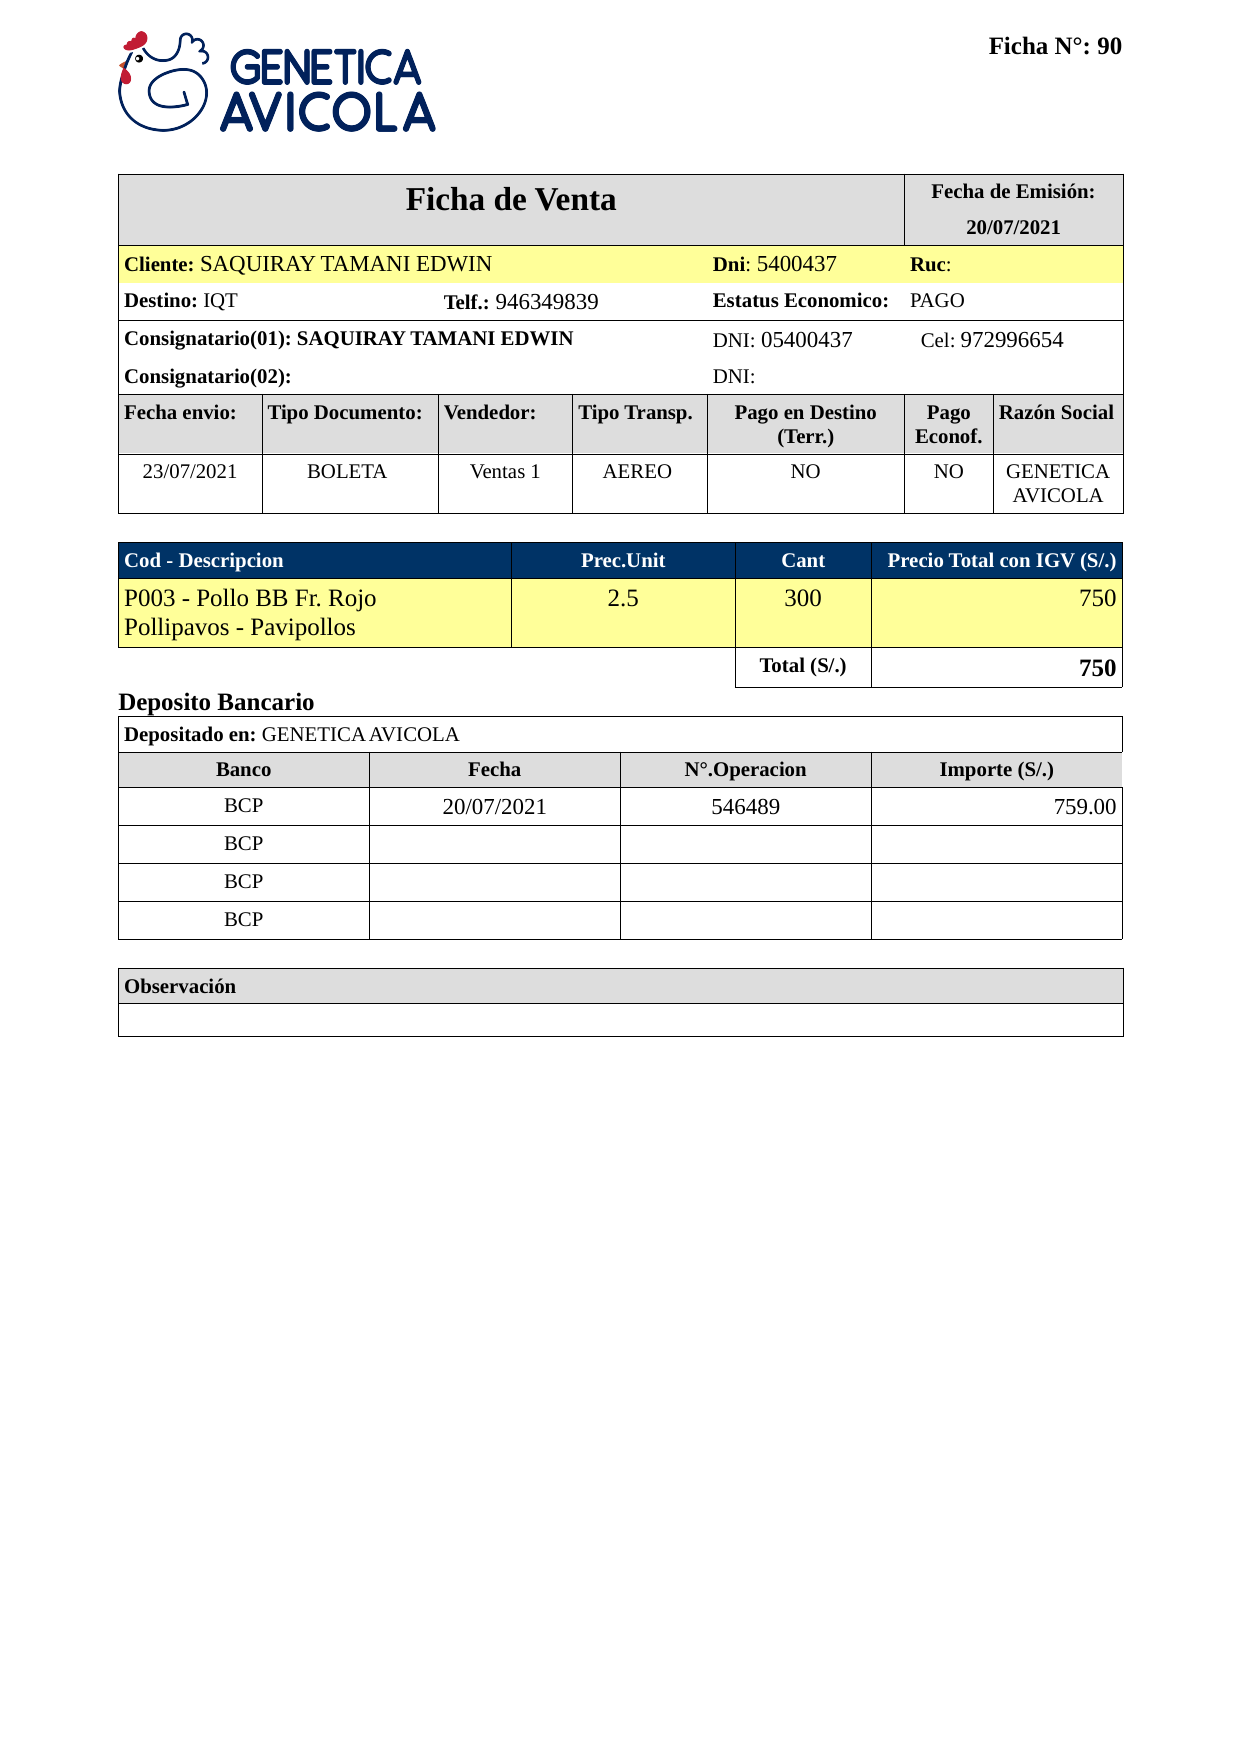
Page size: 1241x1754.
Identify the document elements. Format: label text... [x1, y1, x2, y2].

table_cell [118, 648, 511, 687]
table_cell [621, 902, 871, 939]
table_cell Destino: IQT [119, 283, 438, 320]
table_cell 300 [736, 579, 871, 647]
table_cell [511, 648, 735, 687]
table_header Ficha de Venta [119, 175, 904, 245]
table_cell 23/07/2021 [119, 455, 262, 513]
table_cell Fecha envio: [119, 395, 262, 453]
table_cell GENETICA AVICOLA [994, 455, 1123, 513]
table_cell 759.00 [872, 788, 1122, 825]
table_cell Cel: 972996654 [915, 321, 1123, 358]
table_cell BCP [119, 826, 369, 863]
table_header Observación [119, 969, 1123, 1003]
table_cell Ventas 1 [439, 455, 572, 513]
table_cell 750 [872, 648, 1122, 687]
table_cell Tipo Transp. [573, 395, 707, 453]
table_cell Total (S/.) [736, 648, 871, 687]
table_cell Ruc: [904, 246, 1123, 283]
table_cell [621, 864, 871, 901]
table_header Cod - Descripcion [119, 543, 511, 578]
table_cell [370, 826, 620, 863]
table_cell Dni: 5400437 [707, 246, 904, 283]
table_cell 20/07/2021 [905, 209, 1123, 245]
picture [118, 31, 436, 132]
table_cell DNI: 05400437 [707, 321, 915, 358]
table_cell [370, 864, 620, 901]
table_cell [872, 826, 1122, 863]
table_cell Tipo Documento: [263, 395, 438, 453]
table_cell Razón Social [994, 395, 1123, 453]
table_cell Pago en Destino (Terr.) [708, 395, 904, 453]
table_cell NO [708, 455, 904, 513]
table_cell NO [905, 455, 993, 513]
table_cell Pago Econof. [905, 395, 993, 453]
table_cell Importe (S/.) [872, 753, 1122, 787]
table_cell DNI: [707, 358, 1123, 394]
table_cell Fecha [370, 753, 620, 787]
table_cell BCP [119, 902, 369, 939]
table_cell Consignatario(01): SAQUIRAY TAMANI EDWIN [119, 321, 707, 358]
table_cell Vendedor: [439, 395, 572, 453]
table_cell [370, 902, 620, 939]
table_cell 546489 [621, 788, 871, 825]
table_cell Cliente: SAQUIRAY TAMANI EDWIN [119, 246, 707, 283]
table_cell 750 [872, 579, 1122, 647]
table_cell BOLETA [263, 455, 438, 513]
table_header Fecha de Emisión: [905, 175, 1123, 209]
table_cell BCP [119, 788, 369, 825]
table_cell [119, 1004, 1123, 1036]
table_header Prec.Unit [512, 543, 735, 578]
table_cell Consignatario(02): [119, 358, 707, 394]
table_cell Telf.: 946349839 [438, 283, 707, 320]
table_header Cant [736, 543, 871, 578]
table_cell 20/07/2021 [370, 788, 620, 825]
table_cell [621, 826, 871, 863]
table_cell [872, 902, 1122, 939]
text Deposito Bancario [118, 687, 1122, 716]
table_cell PAGO [904, 283, 1123, 320]
table_cell AEREO [573, 455, 707, 513]
table_cell Estatus Economico: [707, 283, 904, 320]
table_cell N°.Operacion [621, 753, 871, 787]
table_cell BCP [119, 864, 369, 901]
table_cell [872, 864, 1122, 901]
table_header Precio Total con IGV (S/.) [872, 543, 1122, 578]
table_cell P003 - Pollo BB Fr. Rojo Pollipavos - Pavipollos [119, 579, 511, 647]
table_cell 2.5 [512, 579, 735, 647]
table_cell Banco [119, 753, 369, 787]
table_header Depositado en: GENETICA AVICOLA [119, 717, 1122, 752]
